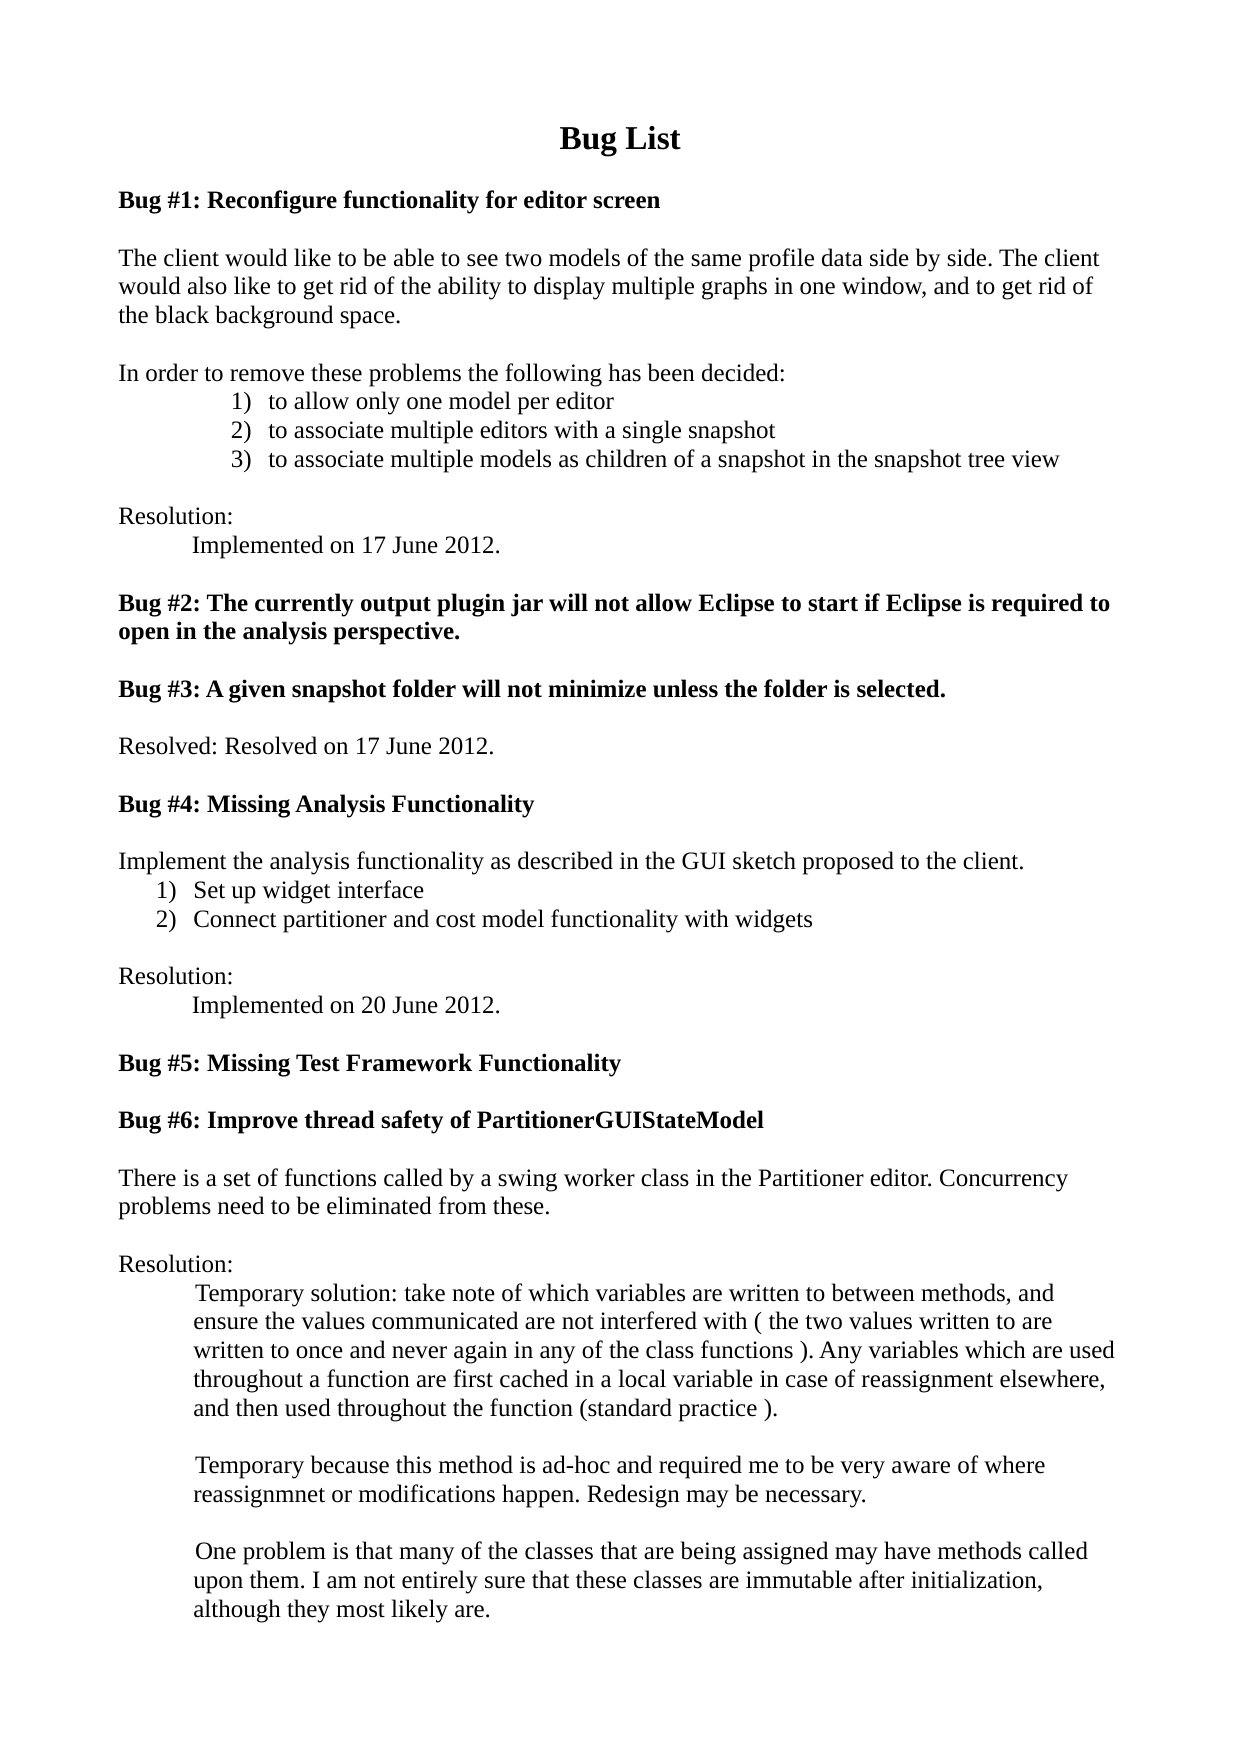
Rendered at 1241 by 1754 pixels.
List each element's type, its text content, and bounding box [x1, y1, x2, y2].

text One problem is that many of the classes that are being assigned may have methods called upon them. I am not entirely sure that these classes are immutable after initialization, although they most likely are. [193, 1536, 1122, 1623]
text Bug #5: Missing Test Framework Functionality [118, 1048, 1122, 1076]
text Bug #3: A given snapshot folder will not minimize unless the folder is selected. [118, 674, 1122, 703]
text Bug #1: Reconfigure functionality for editor screen [118, 185, 1122, 214]
text Bug #4: Missing Analysis Functionality [118, 789, 1122, 818]
list Connect partitioner and cost model functionality with widgets [156, 904, 1122, 933]
text Bug List [118, 118, 1122, 156]
text Temporary solution: take note of which variables are written to between methods, and ensure the values communicated are not interfered with ( the two values written to are written to once and never again in any of the class functions ). Any variables which are used throughout a function are first cached in a local variable in case of reassignment elsewhere, and then used throughout the function (standard practice ). [193, 1278, 1122, 1421]
text Implemented on 17 June 2012. [118, 530, 1122, 559]
text There is a set of functions called by a swing worker class in the Partitioner editor. Concurrency problems need to be eliminated from these. [118, 1163, 1122, 1220]
text Resolution: [118, 501, 1122, 530]
text Bug #6: Improve thread safety of PartitionerGUIStateModel [118, 1105, 1122, 1134]
text Resolved: Resolved on 17 June 2012. [118, 731, 1122, 760]
text Temporary because this method is ad-hoc and required me to be very aware of where reassignmnet or modifications happen. Redesign may be necessary. [193, 1450, 1122, 1508]
text Implement the analysis functionality as described in the GUI sketch proposed to the client. [118, 846, 1122, 875]
text Resolution: [118, 1249, 1122, 1278]
text The client would like to be able to see two models of the same profile data side by side. The client would also like to get rid of the ability to display multiple graphs in one window, and to get rid of the black background space. [118, 243, 1122, 329]
text Bug #2: The currently output plugin jar will not allow Eclipse to start if Eclipse is required to open in the analysis perspective. [118, 588, 1122, 645]
text Resolution: [118, 961, 1122, 990]
list to allow only one model per editor [231, 386, 1122, 415]
list Set up widget interface [156, 875, 1122, 904]
list to associate multiple models as children of a snapshot in the snapshot tree view [231, 444, 1122, 473]
list to associate multiple editors with a single snapshot [231, 415, 1122, 444]
text In order to remove these problems the following has been decided: [118, 358, 1122, 386]
text Implemented on 20 June 2012. [118, 990, 1122, 1019]
